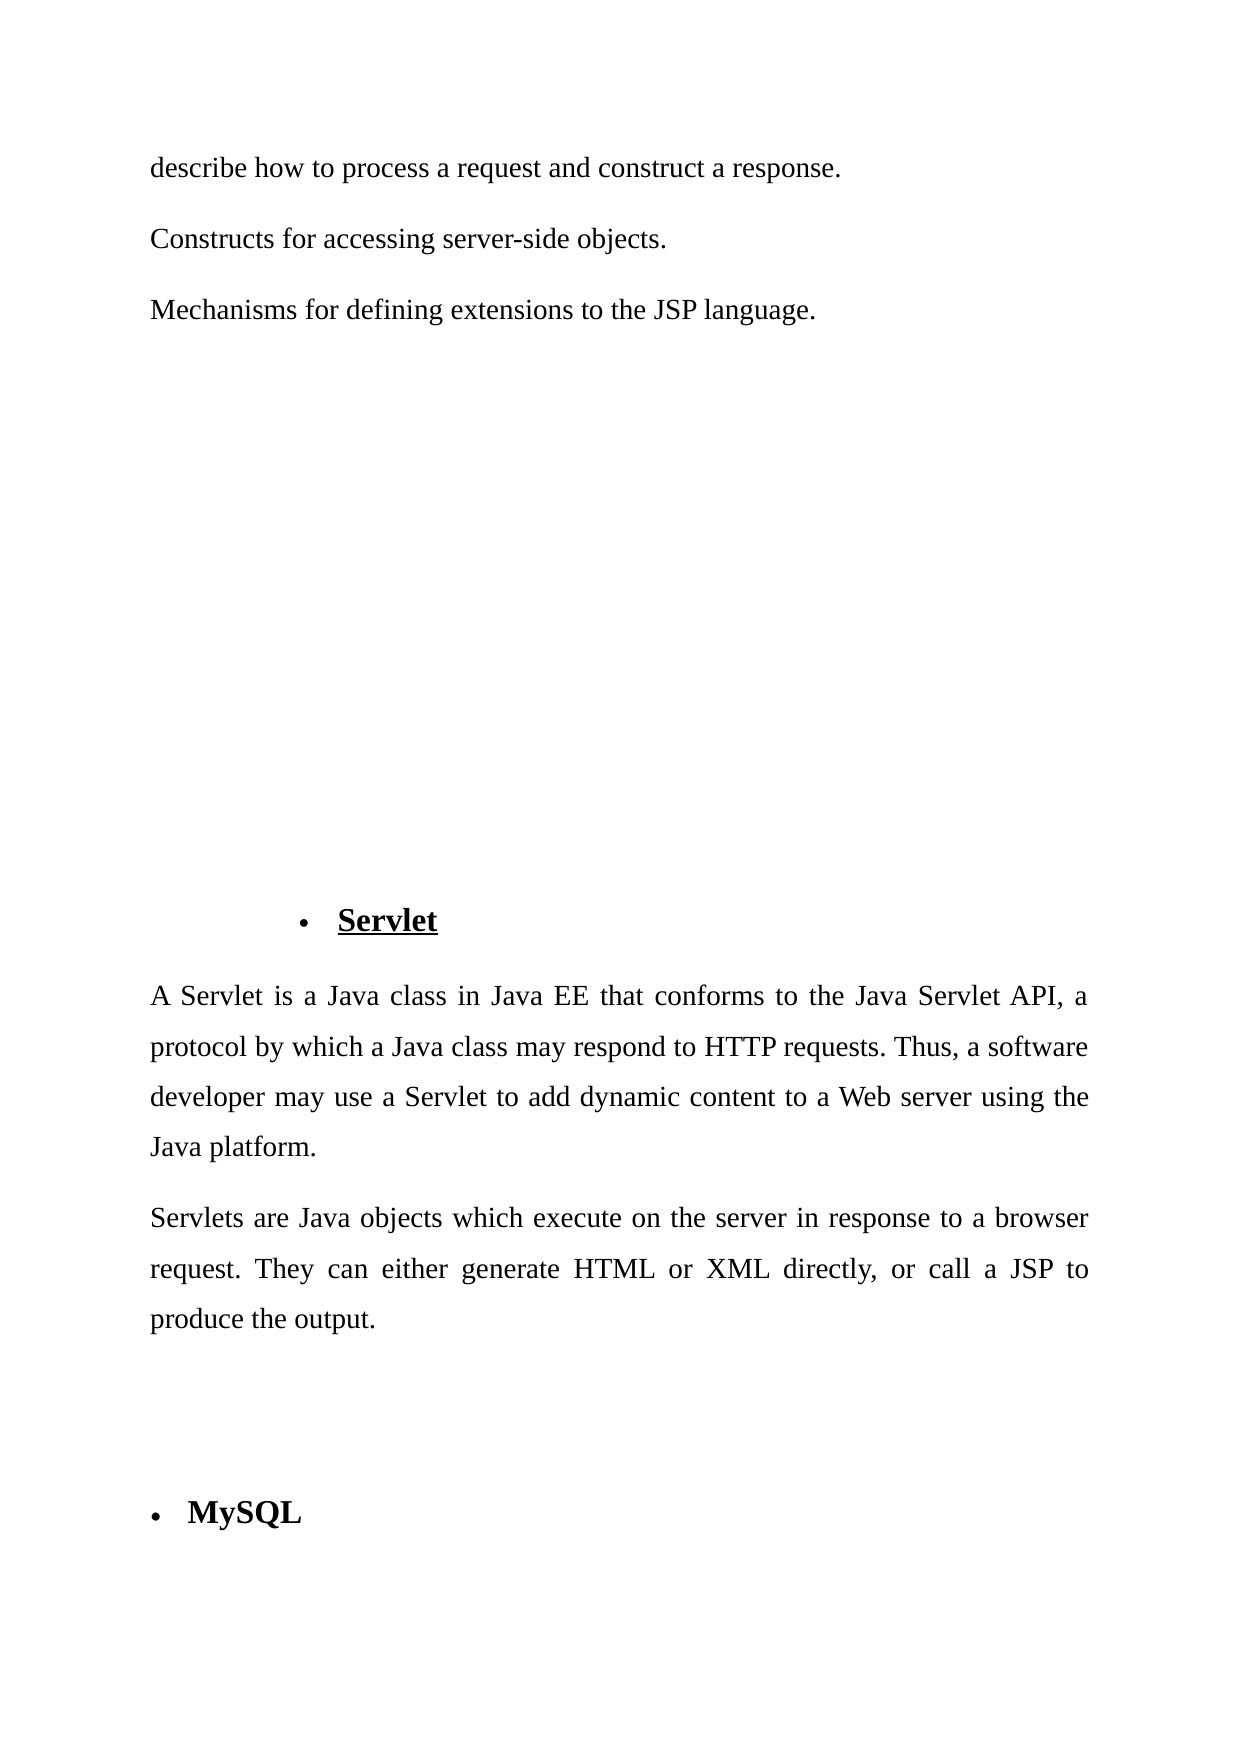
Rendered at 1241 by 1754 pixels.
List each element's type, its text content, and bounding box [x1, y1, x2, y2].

text Mechanisms for defining extensions to the JSP language. [150, 292, 1090, 326]
text describe how to process a request and construct a response. [150, 150, 1090, 183]
text Servlets are Java objects which execute on the server in response to a browser request. They can either generate HTML or XML directly, or call a JSP to produce the output. [150, 1200, 1090, 1334]
text A Servlet is a Java class in Java EE that conforms to the Java Servlet API, a protocol by which a Java class may respond to HTTP requests. Thus, a software developer may use a Servlet to add dynamic content to a Web server using the Java platform. [150, 978, 1090, 1163]
list MySQL [150, 1493, 1090, 1531]
list Servlet [300, 900, 1090, 938]
text Constructs for accessing server-side objects. [150, 221, 1090, 255]
